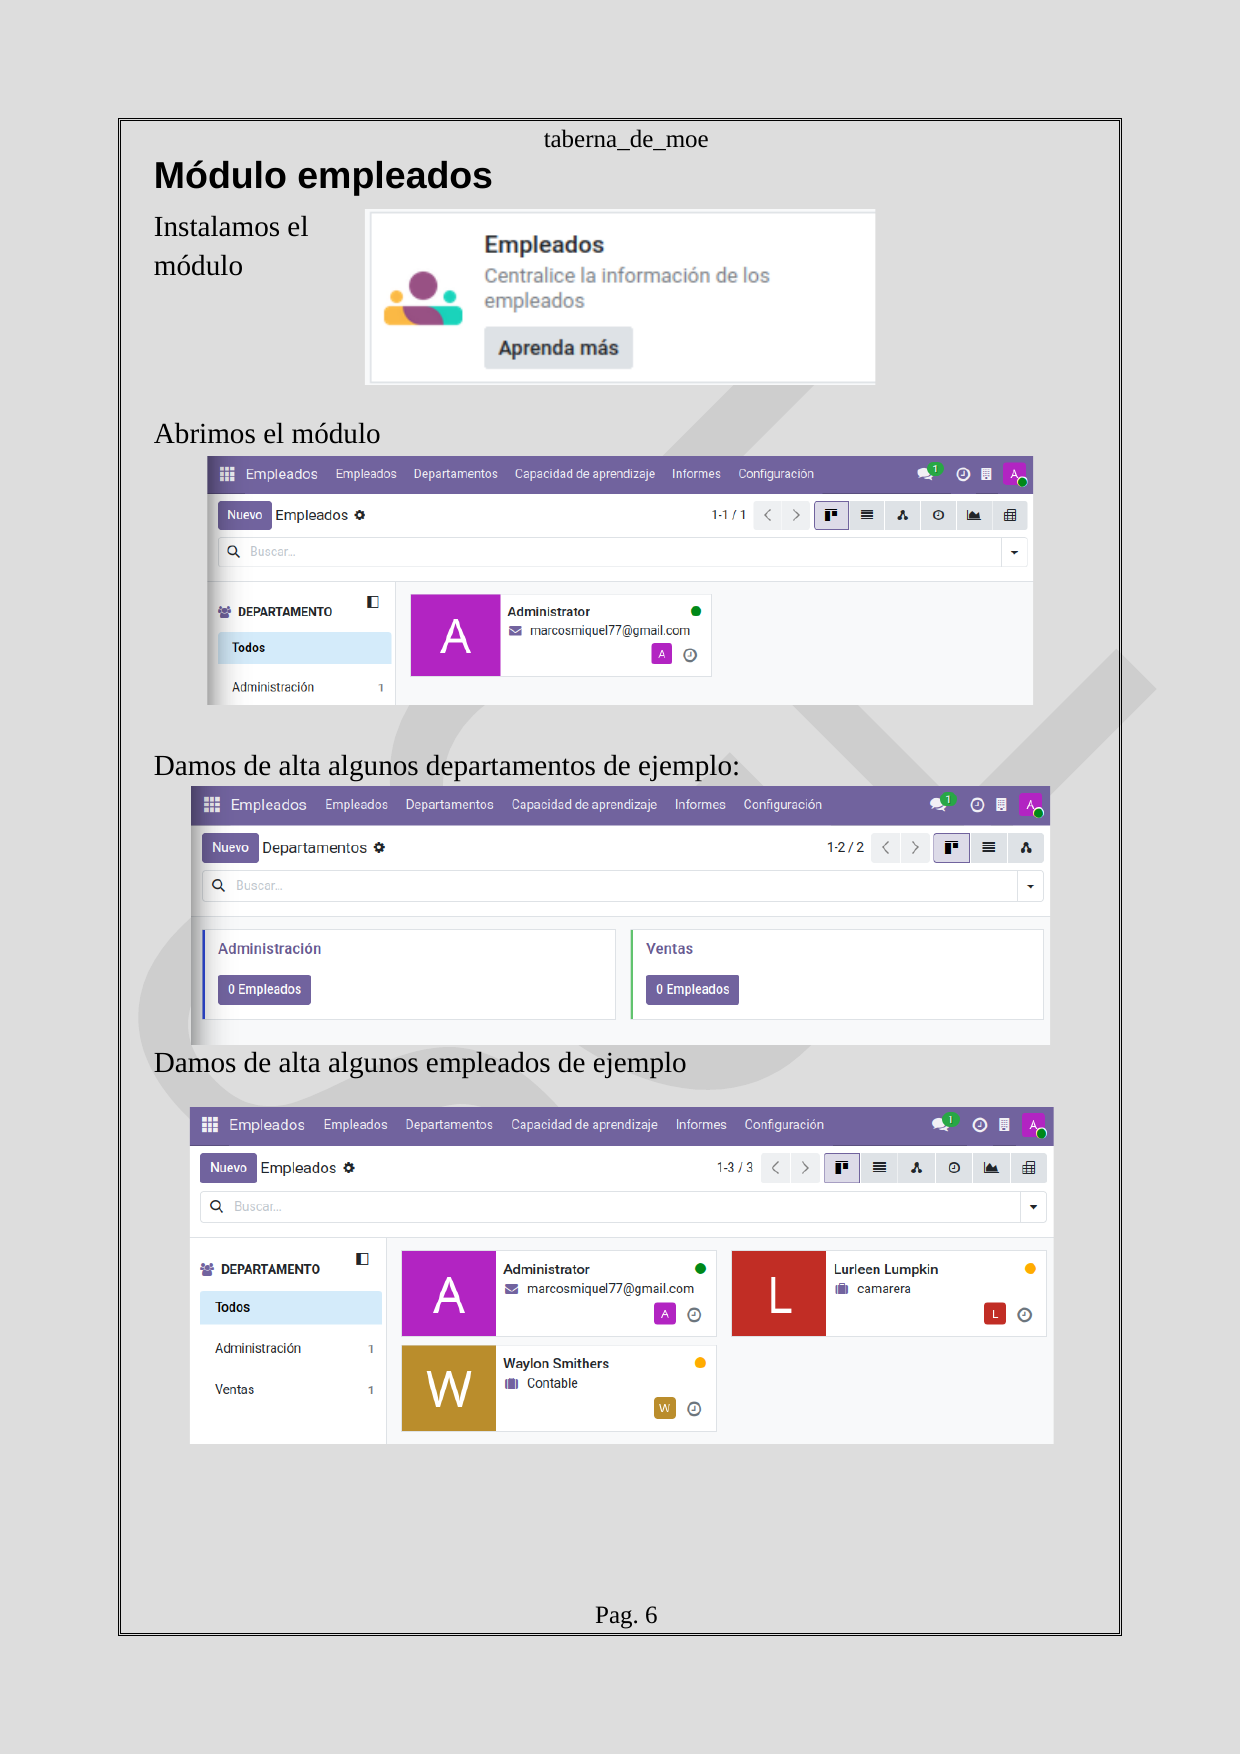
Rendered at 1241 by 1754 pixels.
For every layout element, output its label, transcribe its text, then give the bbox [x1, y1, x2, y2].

text Damos de alta algunos departamentos de ejemplo: Damos de alta algunos empleados de ejemplo [767, 760, 1087, 1078]
text [751, 417, 1087, 450]
text Abrimos el módulo [154, 417, 700, 450]
text Damos de alta algunos departamentos de ejemplo: Damos de alta algunos empleados de ejemplo [154, 470, 408, 959]
text Damos de alta algunos departamentos de ejemplo: Damos de alta algunos empleados de ejemplo [443, 705, 872, 786]
picture [191, 786, 1051, 1045]
text Damos de alta algunos departamentos de ejemplo: Damos de alta algunos empleados de ejemplo [859, 470, 1087, 786]
text Damos de alta algunos departamentos de ejemplo: Damos de alta algunos empleados de ejemplo [192, 1045, 608, 1078]
subtitle Módulo empleados [154, 154, 1087, 197]
picture [364, 209, 876, 385]
text [804, 209, 1087, 397]
picture [189, 1107, 1054, 1444]
picture [207, 456, 1034, 705]
text Instalamos el módulo [154, 209, 732, 397]
